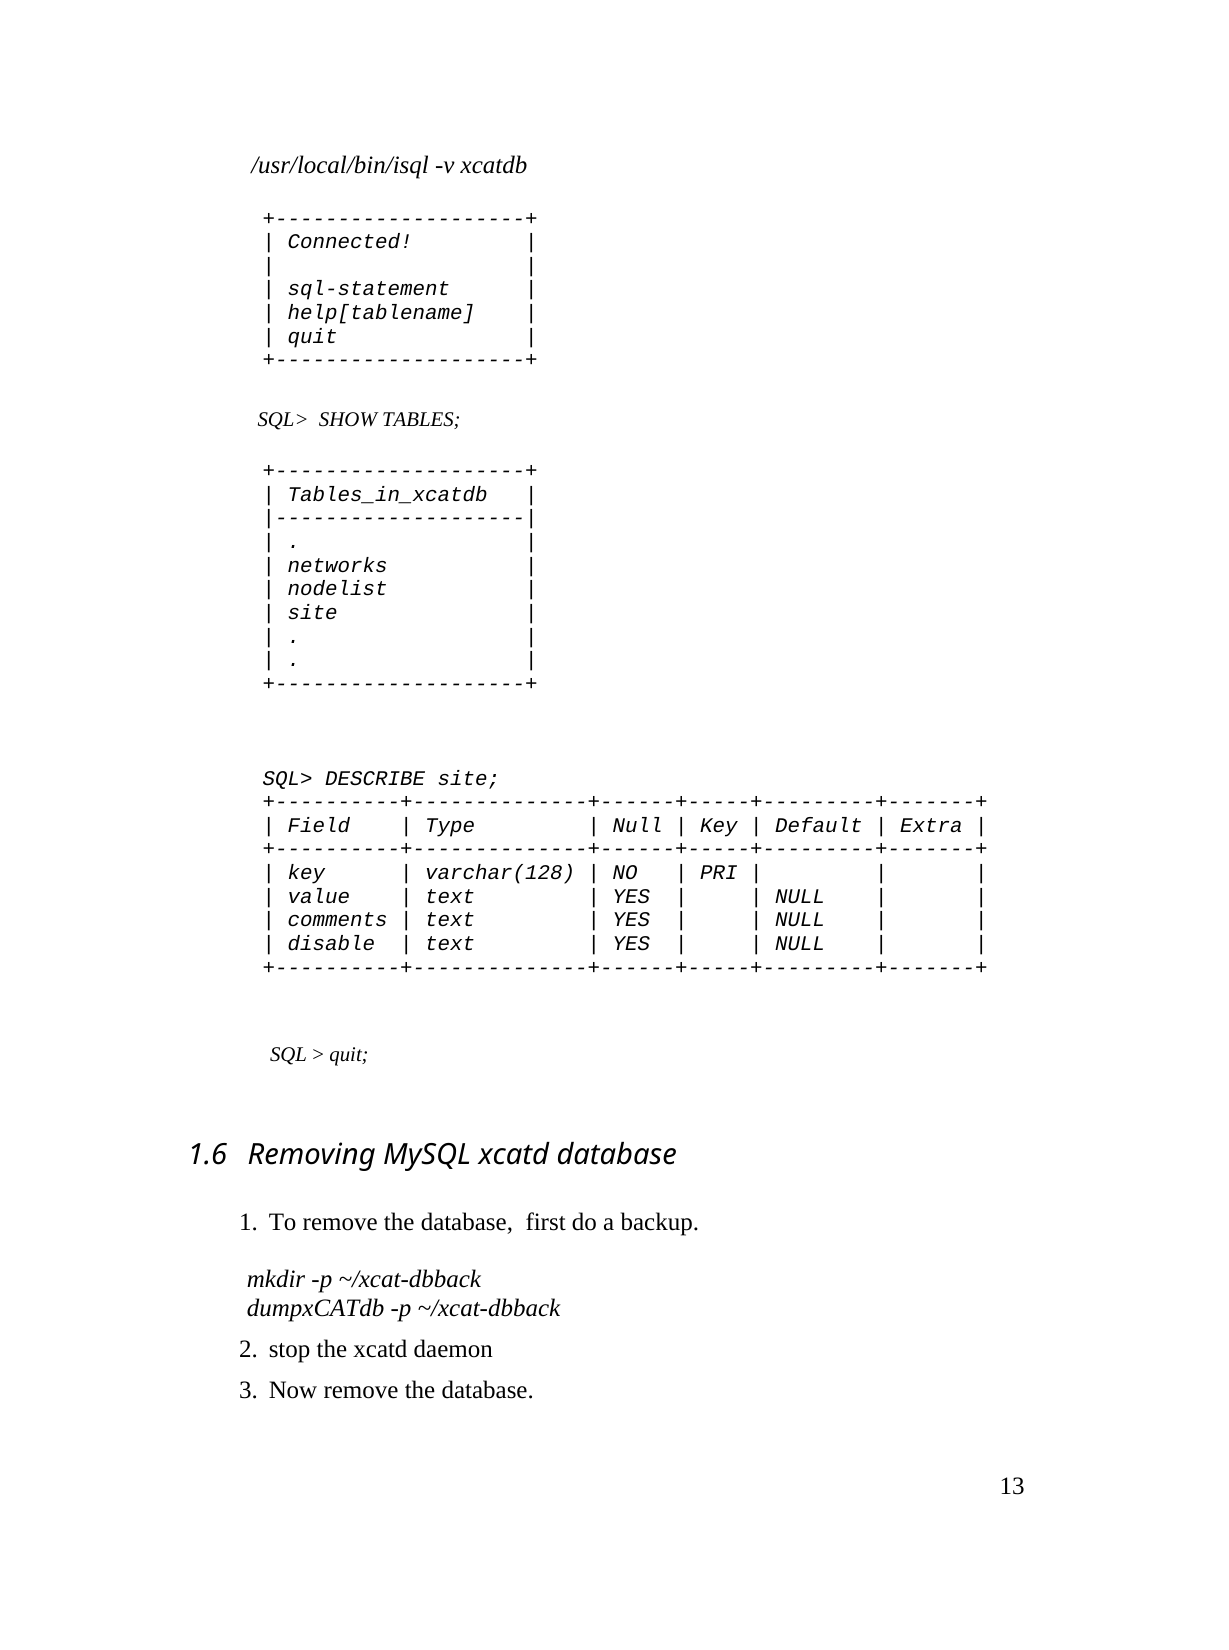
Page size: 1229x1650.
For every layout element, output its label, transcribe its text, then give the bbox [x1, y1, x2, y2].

list To remove the database, first do a backup. mkdir -p ~/xcat-dbback dumpxCATdb -p ~/xcat-dbback [217, 1207, 1041, 1322]
text | comments | text | YES | | NULL | | [262, 909, 1041, 933]
text +----------+--------------+------+-----+---------+-------+ [262, 957, 1041, 980]
text | value | text | YES | | NULL | | [262, 886, 1041, 909]
text SQL> SHOW TABLES; [151, 403, 1041, 431]
text | Field | Type | Null | Key | Default | Extra | [262, 815, 1041, 838]
text +--------------------+ | Connected! | | | | sql-statement | | help[tablename] | | quit | +--------------------+ [262, 207, 1041, 373]
text | disable | text | YES | | NULL | | [262, 933, 1041, 957]
list Now remove the database. [217, 1376, 1041, 1433]
text | nodelist | [262, 578, 1041, 602]
subtitle Removing MySQL xcatd database [187, 1134, 1041, 1173]
text /usr/local/bin/isql -v xcatdb [151, 150, 1041, 179]
text +----------+--------------+------+-----+---------+-------+ [262, 791, 1041, 815]
text | key | varchar(128) | NO | PRI | | | [262, 862, 1041, 886]
text +--------------------+ | Tables_in_xcatdb | |--------------------| | . | | networks | [262, 460, 1041, 578]
text | site | | . | [262, 602, 1041, 649]
list stop the xcatd daemon [217, 1334, 1041, 1363]
text SQL > quit; [151, 1009, 1041, 1067]
text | . | +--------------------+ [262, 649, 1041, 697]
text SQL> DESCRIBE site; [262, 767, 1041, 791]
text +----------+--------------+------+-----+---------+-------+ [262, 838, 1041, 862]
